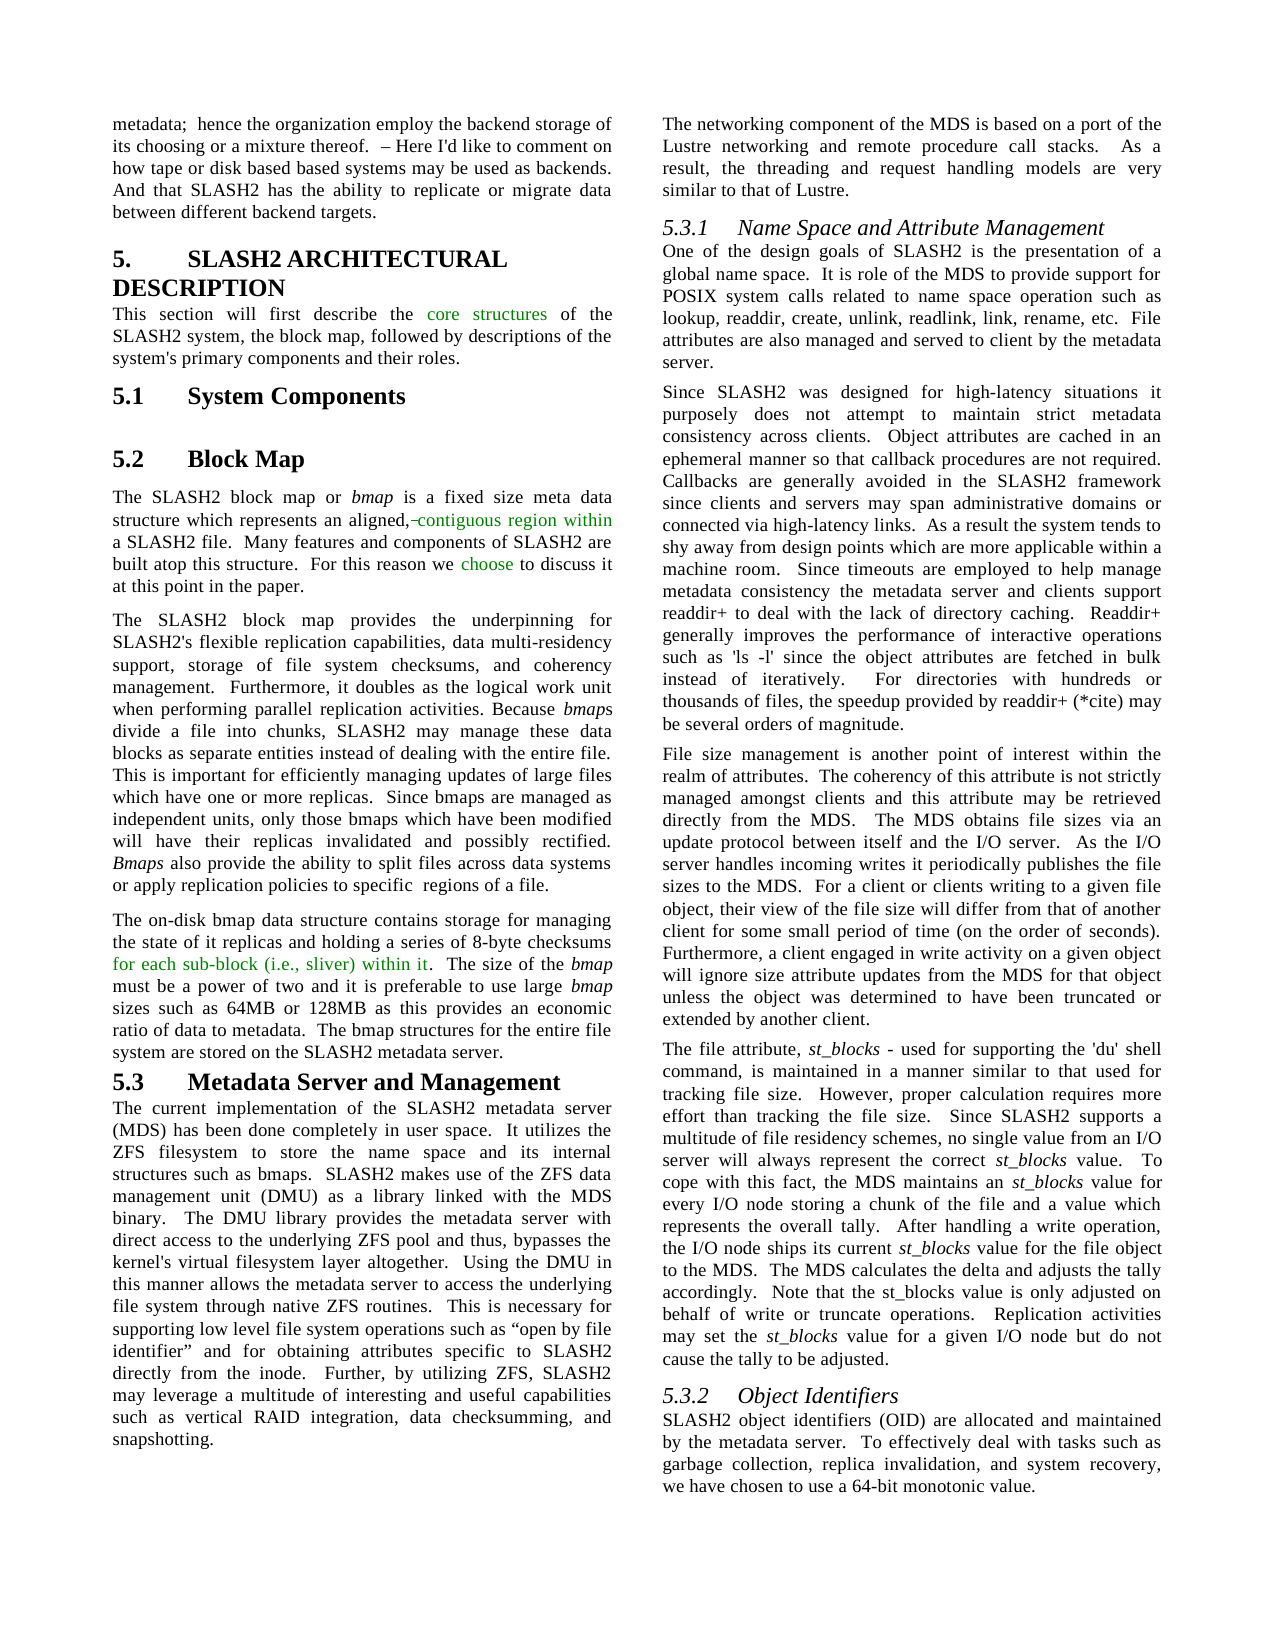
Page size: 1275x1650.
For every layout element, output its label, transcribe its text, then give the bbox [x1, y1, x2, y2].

text The on-disk bmap data structure contains storage for managing the state of it replicas and holding a series of 8-byte checksums for each sub-block (i.e., sliver) within it. The size of the bmap must be a power of two and it is preferable to use large bmap sizes such as 64MB or 128MB as this provides an economic ratio of data to metadata. The bmap structures for the entire file system are stored on the SLASH2 metadata server. [112, 908, 613, 1063]
text One of the design goals of SLASH2 is the presentation of a global name space. It is role of the MDS to provide support for POSIX system calls related to name space operation such as lookup, readdir, create, unlink, readlink, link, rename, etc. File attributes are also managed and served to client by the metadata server. [662, 240, 1162, 372]
subtitle Metadata Server and Management [112, 1067, 613, 1096]
text File size management is another point of interest within the realm of attributes. The coherency of this attribute is not strictly managed amongst clients and this attribute may be retrieved directly from the MDS. The MDS obtains file sizes via an update protocol between itself and the I/O server. As the I/O server handles incoming writes it periodically publishes the file sizes to the MDS. For a client or clients writing to a given file object, their view of the file size will differ from that of another client for some small period of time (on the order of seconds). Furthermore, a client engaged in write activity on a given object will ignore size attribute updates from the MDS for that object unless the object was determined to have been truncated or extended by another client. [662, 742, 1162, 1029]
text The current implementation of the SLASH2 metadata server (MDS) has been done completely in user space. It utilizes the ZFS filesystem to store the name space and its internal structures such as bmaps. SLASH2 makes use of the ZFS data management unit (DMU) as a library linked with the MDS binary. The DMU library provides the metadata server with direct access to the underlying ZFS pool and thus, bypasses the kernel's virtual filesystem layer altogether. Using the DMU in this manner allows the metadata server to access the underlying file system through native ZFS routines. This is necessary for supporting low level file system operations such as “open by file identifier” and for obtaining attributes specific to SLASH2 directly from the inode. Further, by utilizing ZFS, SLASH2 may leverage a multitude of interesting and useful capabilities such as vertical RAID integration, data checksumming, and snapshotting. [112, 1096, 613, 1449]
text The SLASH2 block map or bmap is a fixed size meta data structure which represents an aligned, contiguous region within a SLASH2 file. Many features and components of SLASH2 are built atop this structure. For this reason we choose to discuss it at this point in the paper. [112, 486, 613, 596]
subtitle System Components [112, 381, 613, 410]
subtitle SLASH2 ARCHITECTURAL DESCRIPTION [112, 244, 613, 302]
text Since SLASH2 was designed for high-latency situations it purposely does not attempt to maintain strict metadata consistency across clients. Object attributes are cached in an ephemeral manner so that callback procedures are not required. Callbacks are generally avoided in the SLASH2 framework since clients and servers may span administrative domains or connected via high-latency links. As a result the system tends to shy away from design points which are more applicable within a machine room. Since timeouts are employed to help manage metadata consistency the metadata server and clients support readdir+ to deal with the lack of directory caching. Readdir+ generally improves the performance of interactive operations such as 'ls -l' since the object attributes are fetched in bulk instead of iteratively. For directories with hundreds or thousands of files, the speedup provided by readdir+ (*cite) may be several orders of magnitude. [662, 381, 1162, 734]
subtitle Block Map [112, 444, 613, 473]
text This section will first describe the core structures of the SLASH2 system, the block map, followed by descriptions of the system's primary components and their roles. [112, 302, 613, 368]
text SLASH2 object identifiers (OID) are allocated and maintained by the metadata server. To effectively deal with tasks such as garbage collection, replica invalidation, and system recovery, we have chosen to use a 64-bit monotonic value. [662, 1408, 1162, 1496]
subtitle Object Identifiers [662, 1382, 1162, 1408]
text The file attribute, st_blocks - used for supporting the 'du' shell command, is maintained in a manner similar to that used for tracking file size. However, proper calculation requires more effort than tracking the file size. Since SLASH2 supports a multitude of file residency schemes, no single value from an I/O server will always represent the correct st_blocks value. To cope with this fact, the MDS maintains an st_blocks value for every I/O node storing a chunk of the file and a value which represents the overall tally. After handling a write operation, the I/O node ships its current st_blocks value for the file object to the MDS. The MDS calculates the delta and adjusts the tally accordingly. Note that the st_blocks value is only adjusted on behalf of write or truncate operations. Replication activities may set the st_blocks value for a given I/O node but do not cause the tally to be adjusted. [662, 1038, 1162, 1369]
text The networking component of the MDS is based on a port of the Lustre networking and remote procedure call stacks. As a result, the threading and request handling models are very similar to that of Lustre. [662, 112, 1162, 201]
text metadata; hence the organization employ the backend storage of its choosing or a mixture thereof. – Here I'd like to comment on how tape or disk based based systems may be used as backends. And that SLASH2 has the ability to replicate or migrate data between different backend targets. [112, 112, 613, 223]
text The SLASH2 block map provides the underpinning for SLASH2's flexible replication capabilities, data multi-residency support, storage of file system checksums, and coherency management. Furthermore, it doubles as the logical work unit when performing parallel replication activities. Because bmaps divide a file into chunks, SLASH2 may manage these data blocks as separate entities instead of dealing with the entire file. This is important for efficiently managing updates of large files which have one or more replicas. Since bmaps are managed as independent units, only those bmaps which have been modified will have their replicas invalidated and possibly rectified. Bmaps also provide the ability to split files across data systems or apply replication policies to specific regions of a file. [112, 609, 613, 896]
subtitle Name Space and Attribute Management [662, 213, 1162, 240]
